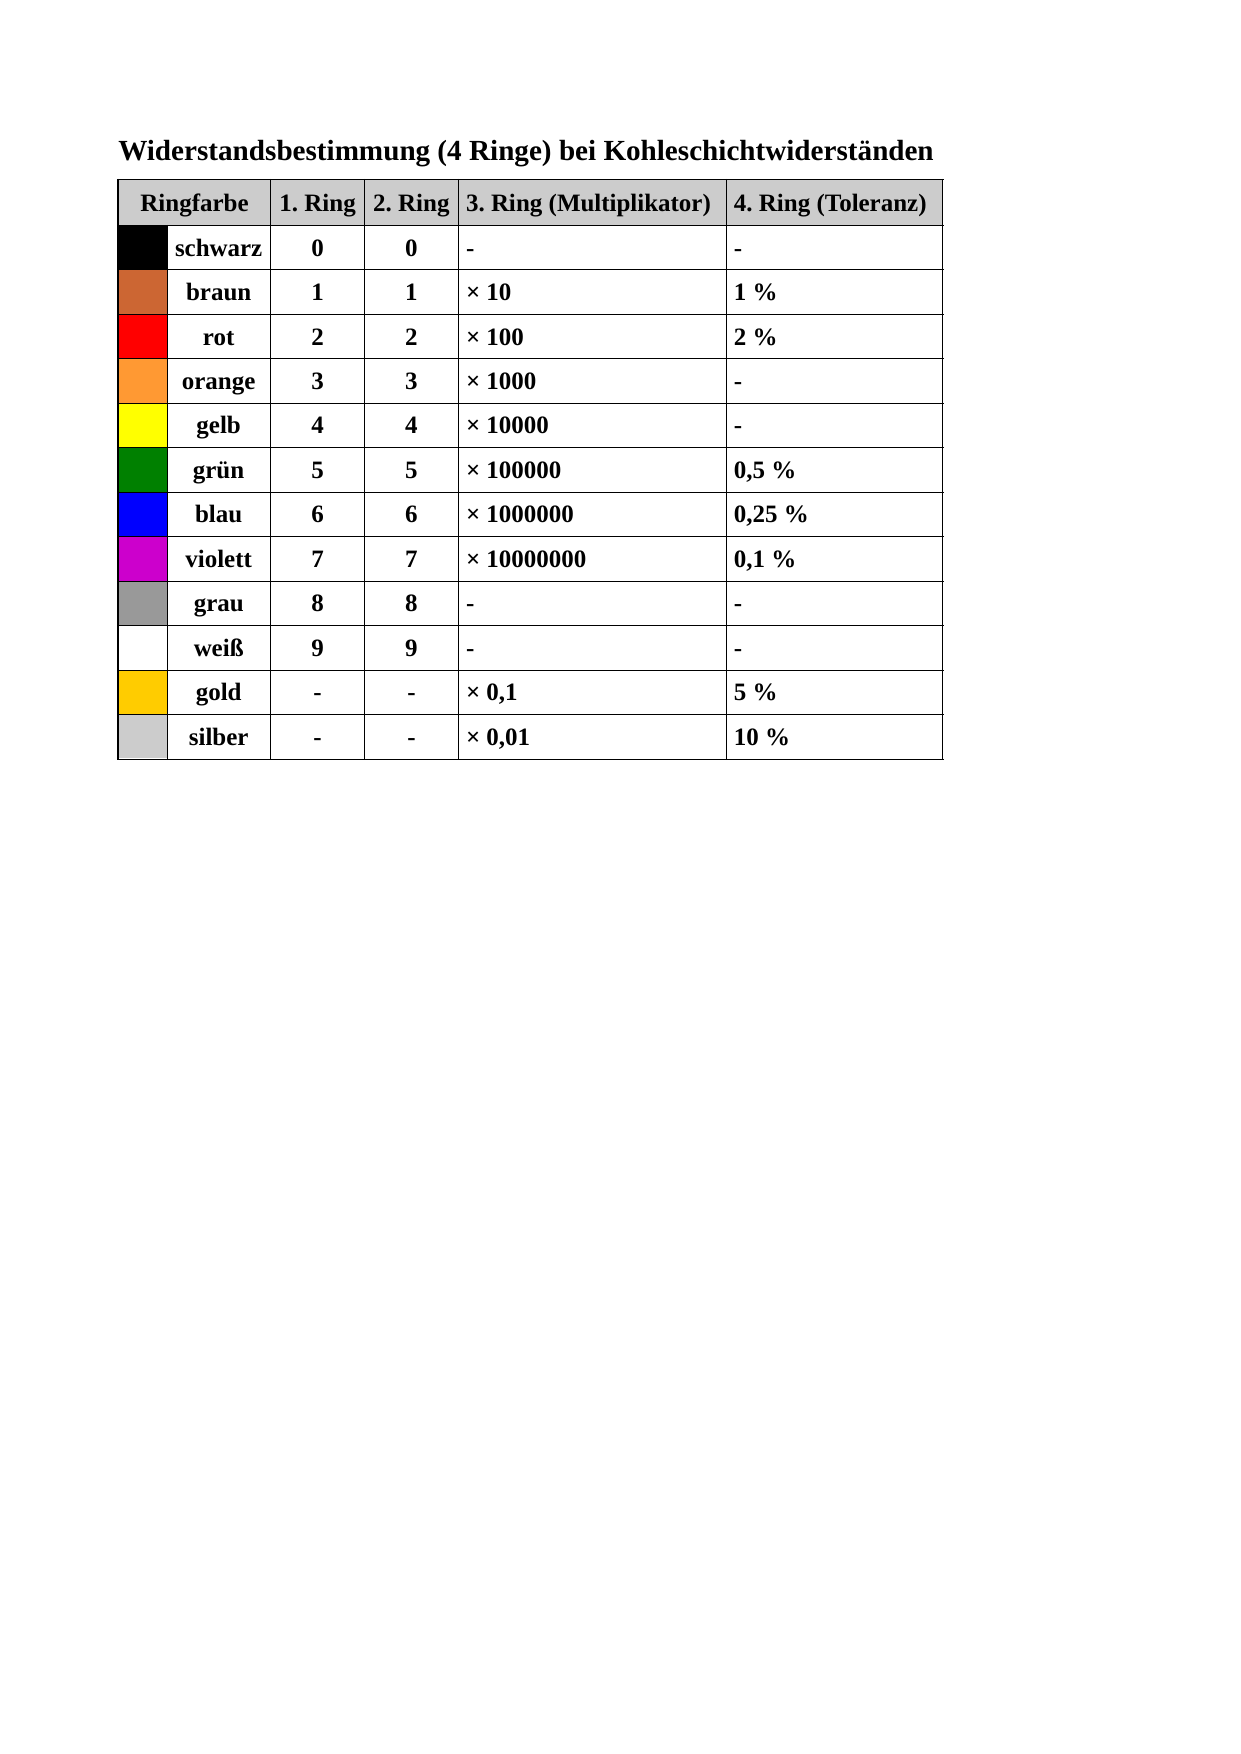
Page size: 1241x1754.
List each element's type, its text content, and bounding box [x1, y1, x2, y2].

table_cell × 100000 [459, 448, 726, 492]
table_cell × 0,1 [459, 671, 726, 714]
table_cell - [365, 671, 458, 714]
table_cell 9 [365, 626, 458, 669]
table_cell - [727, 226, 942, 269]
table_cell - [271, 715, 364, 758]
table_cell weiß [168, 626, 270, 669]
table_cell [119, 626, 167, 669]
table_cell [119, 270, 167, 314]
table_cell - [727, 404, 942, 447]
table_cell 0 [365, 226, 458, 269]
table_cell [119, 582, 167, 625]
table_header 2. Ring [365, 180, 458, 225]
table_cell × 10 [459, 270, 726, 314]
table_cell × 100 [459, 315, 726, 358]
table_header 1. Ring [271, 180, 364, 225]
table_cell 2 [365, 315, 458, 358]
table_cell 5 [365, 448, 458, 492]
table_cell gelb [168, 404, 270, 447]
subtitle Widerstandsbestimmung (4 Ringe) bei Kohleschichtwiderständen [118, 133, 1122, 166]
table_cell × 10000 [459, 404, 726, 447]
table_cell braun [168, 270, 270, 314]
table_cell 1 [365, 270, 458, 314]
table_cell 2 [271, 315, 364, 358]
table_cell 8 [365, 582, 458, 625]
table_cell [119, 493, 167, 536]
table_cell [119, 226, 167, 269]
table_cell - [271, 671, 364, 714]
table_cell violett [168, 537, 270, 581]
table_cell blau [168, 493, 270, 536]
table_cell [119, 671, 167, 714]
table_cell 7 [365, 537, 458, 581]
table_cell × 1000000 [459, 493, 726, 536]
table_cell 4 [365, 404, 458, 447]
table_cell 4 [271, 404, 364, 447]
table_cell gold [168, 671, 270, 714]
table_cell 3 [271, 359, 364, 403]
table_cell [119, 315, 167, 358]
table_cell × 0,01 [459, 715, 726, 758]
table_header Ringfarbe [119, 180, 270, 225]
table_cell schwarz [168, 226, 270, 269]
table_cell [119, 404, 167, 447]
table_cell grau [168, 582, 270, 625]
table_cell 1 % [727, 270, 942, 314]
table_cell - [727, 582, 942, 625]
table_cell 9 [271, 626, 364, 669]
table_cell × 10000000 [459, 537, 726, 581]
table_cell 0,1 % [727, 537, 942, 581]
table_cell - [459, 226, 726, 269]
table_cell silber [168, 715, 270, 758]
table_cell 0,25 % [727, 493, 942, 536]
table_cell 10 % [727, 715, 942, 758]
table_cell 0 [271, 226, 364, 269]
table_cell [119, 715, 167, 758]
table_cell - [365, 715, 458, 758]
table_cell 5 [271, 448, 364, 492]
table_header 3. Ring (Multiplikator) [459, 180, 726, 225]
table_cell 2 % [727, 315, 942, 358]
table_header 4. Ring (Toleranz) [727, 180, 942, 225]
table_cell [119, 537, 167, 581]
table_cell 3 [365, 359, 458, 403]
table_cell 7 [271, 537, 364, 581]
table_cell × 1000 [459, 359, 726, 403]
table_cell 5 % [727, 671, 942, 714]
table_cell 8 [271, 582, 364, 625]
table_cell 6 [365, 493, 458, 536]
table_cell [119, 448, 167, 492]
table_cell - [727, 626, 942, 669]
table_cell 0,5 % [727, 448, 942, 492]
table_cell - [459, 626, 726, 669]
table_cell grün [168, 448, 270, 492]
table_cell orange [168, 359, 270, 403]
table_cell [119, 359, 167, 403]
table_cell 1 [271, 270, 364, 314]
table_cell - [459, 582, 726, 625]
table_cell rot [168, 315, 270, 358]
table_cell - [727, 359, 942, 403]
table_cell 6 [271, 493, 364, 536]
